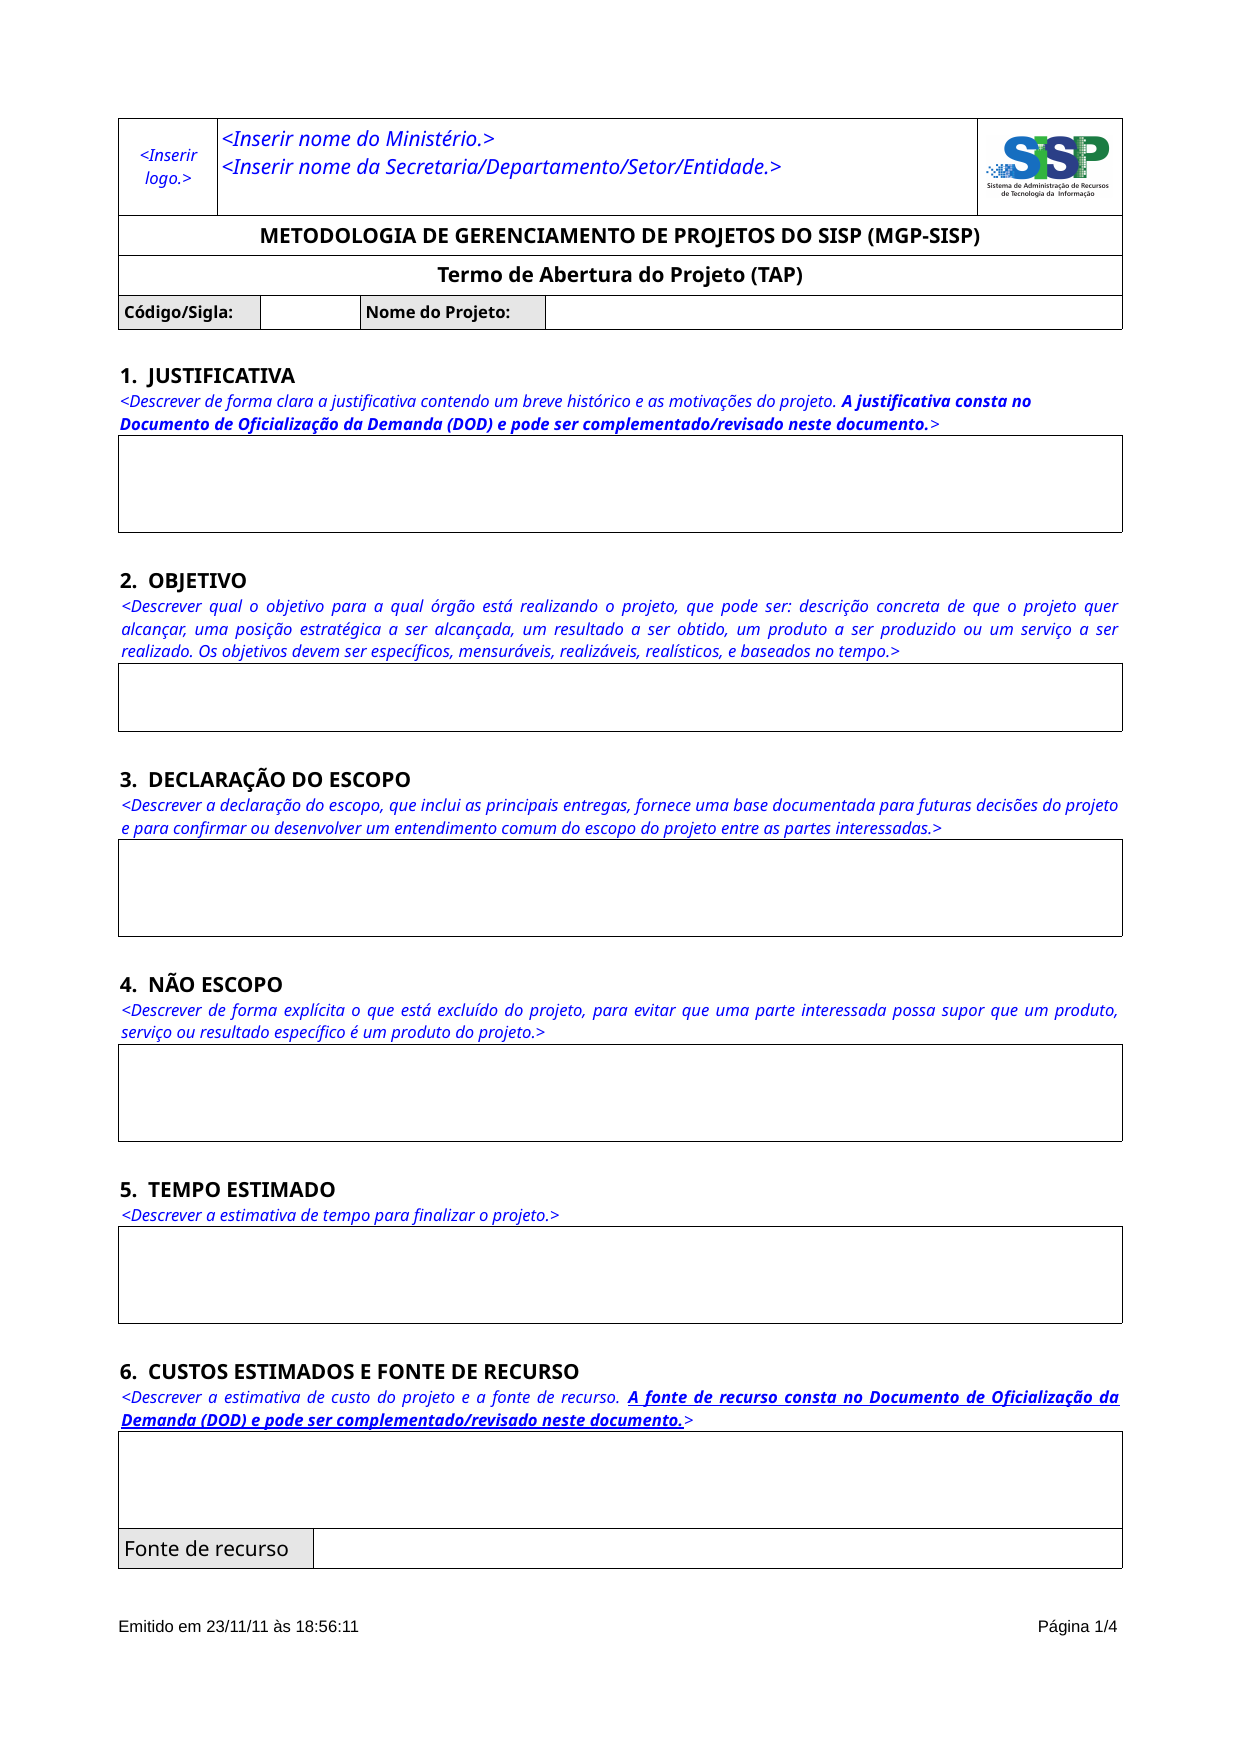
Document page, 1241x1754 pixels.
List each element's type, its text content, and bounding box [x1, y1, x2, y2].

table_header [119, 436, 1122, 532]
list CUSTOS ESTIMADOS E FONTE DE RECURSO [119, 1357, 1122, 1386]
table_header [119, 1432, 1122, 1528]
table_cell Fonte de recurso [119, 1529, 313, 1568]
list NÃO ESCOPO [119, 970, 1122, 998]
table_header [119, 1045, 1122, 1141]
list <Descrever de forma clara a justificativa contendo um breve histórico e as motivações do projeto. A justificativa consta no Documento de Oficialização da Demanda (DOD) e pode ser complementado/revisado neste documento.> [119, 389, 1122, 435]
table_header [119, 1227, 1122, 1323]
list DECLARAÇÃO DO ESCOPO [119, 765, 1122, 793]
list <Descrever qual o objetivo para a qual órgão está realizando o projeto, que pode ser: descrição concreta de que o projeto quer alcançar, uma posição estratégica a ser alcançada, um resultado a ser obtido, um produto a ser produzido ou um serviço a ser realizado. Os objetivos devem ser específicos, mensuráveis, realizáveis, realísticos, e baseados no tempo.> [121, 594, 1122, 662]
table_header [119, 664, 1122, 731]
list JUSTIFICATIVA [119, 361, 1122, 389]
list <Descrever a estimativa de custo do projeto e a fonte de recurso. A fonte de recurso consta no Documento de Oficialização da Demanda (DOD) e pode ser complementado/revisado neste documento.> [121, 1386, 1122, 1431]
list <Descrever de forma explícita o que está excluído do projeto, para evitar que uma parte interessada possa supor que um produto, serviço ou resultado específico é um produto do projeto.> [121, 998, 1122, 1044]
table_header [119, 840, 1122, 936]
list TEMPO ESTIMADO [119, 1175, 1122, 1203]
table_cell [314, 1529, 1122, 1568]
list OBJETIVO [119, 566, 1122, 594]
list <Descrever a estimativa de tempo para finalizar o projeto.> [121, 1203, 1122, 1226]
list <Descrever a declaração do escopo, que inclui as principais entregas, fornece uma base documentada para futuras decisões do projeto e para confirmar ou desenvolver um entendimento comum do escopo do projeto entre as partes interessadas.> [121, 793, 1122, 839]
picture [986, 135, 1113, 198]
